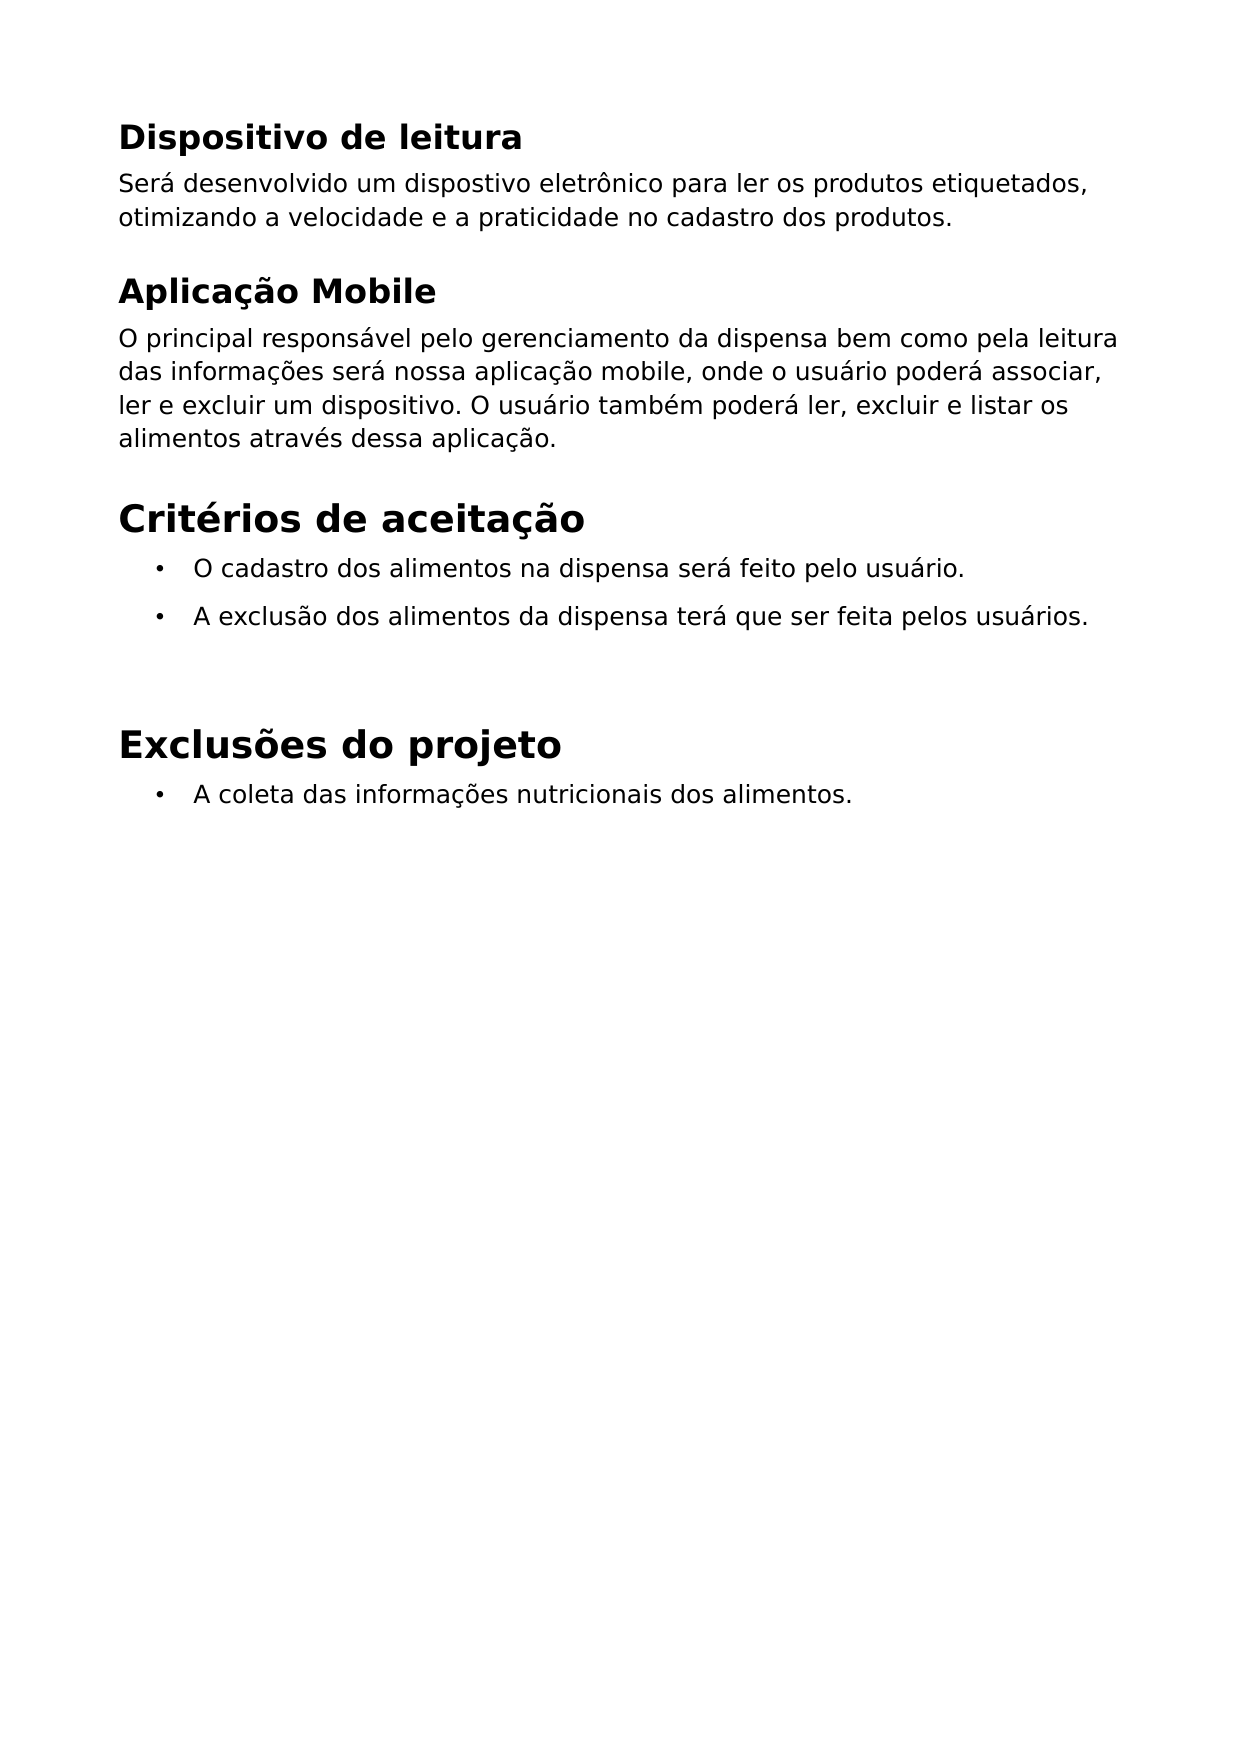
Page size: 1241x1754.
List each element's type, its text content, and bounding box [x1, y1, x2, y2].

subtitle Exclusões do projeto [118, 723, 1122, 768]
text O principal responsável pelo gerenciamento da dispensa bem como pela leitura das informações será nossa aplicação mobile, onde o usuário poderá associar, ler e excluir um dispositivo. O usuário também poderá ler, excluir e listar os alimentos através dessa aplicação. [118, 324, 1122, 453]
list O cadastro dos alimentos na dispensa será feito pelo usuário. [156, 554, 1122, 583]
list A exclusão dos alimentos da dispensa terá que ser feita pelos usuários. [156, 602, 1122, 631]
subtitle Critérios de aceitação [118, 497, 1122, 542]
subtitle Aplicação Mobile [118, 272, 1122, 311]
text Será desenvolvido um dispostivo eletrônico para ler os produtos etiquetados, otimizando a velocidade e a praticidade no cadastro dos produtos. [118, 170, 1122, 232]
list A coleta das informações nutricionais dos alimentos. [156, 780, 1122, 809]
subtitle Dispositivo de leitura [118, 118, 1122, 157]
